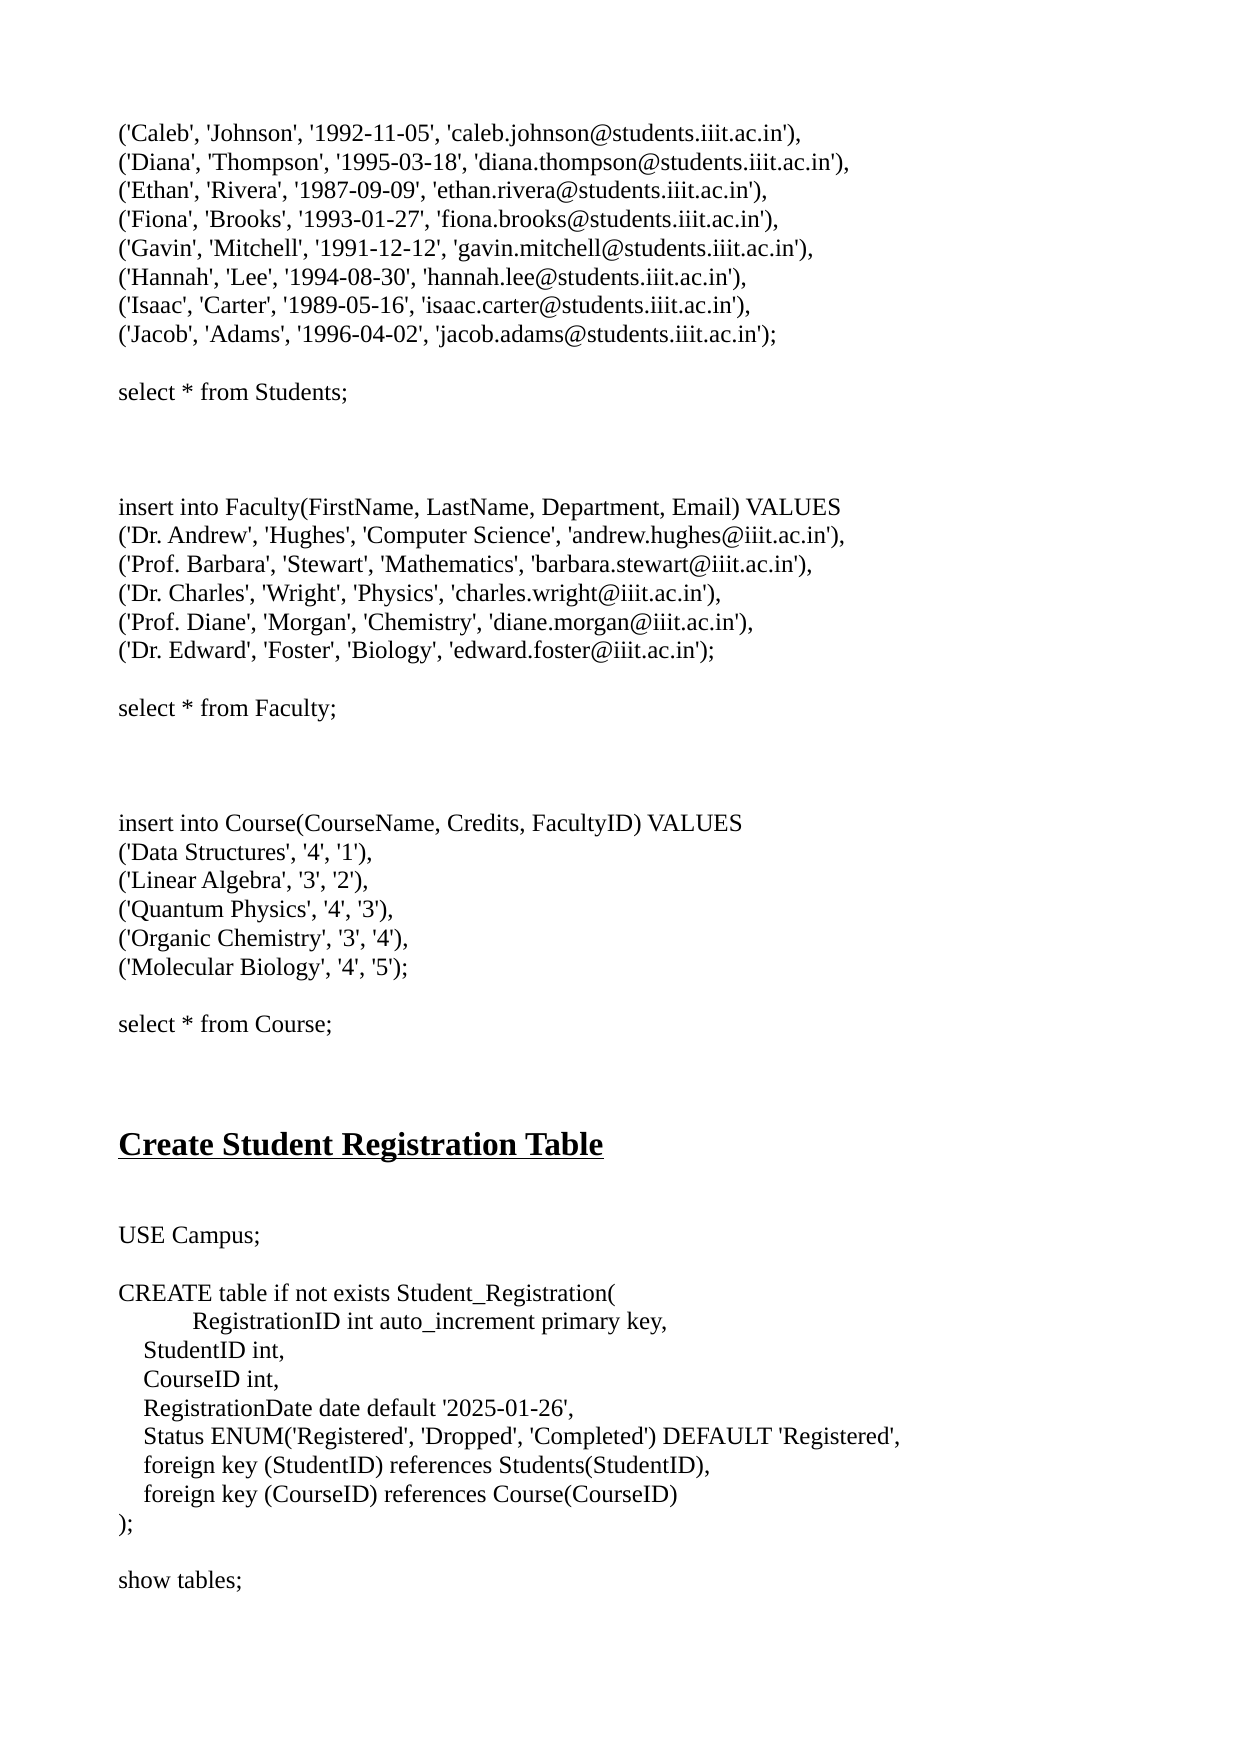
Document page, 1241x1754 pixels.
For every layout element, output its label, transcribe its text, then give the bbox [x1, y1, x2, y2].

text CREATE table if not exists Student_Registration( [118, 1278, 1122, 1306]
text ('Dr. Charles', 'Wright', 'Physics', 'charles.wright@iiit.ac.in'), [118, 578, 1122, 607]
text insert into Course(CourseName, Credits, FacultyID) VALUES [118, 808, 1122, 837]
text ('Jacob', 'Adams', '1996-04-02', 'jacob.adams@students.iiit.ac.in'); [118, 319, 1122, 348]
text Create Student Registration Table [118, 1124, 1122, 1163]
text ('Caleb', 'Johnson', '1992-11-05', 'caleb.johnson@students.iiit.ac.in'), [118, 118, 1122, 147]
text show tables; [118, 1565, 1122, 1594]
text Status ENUM('Registered', 'Dropped', 'Completed') DEFAULT 'Registered', [118, 1421, 1122, 1450]
text CourseID int, [118, 1364, 1122, 1393]
text foreign key (CourseID) references Course(CourseID) [118, 1479, 1122, 1508]
text RegistrationID int auto_increment primary key, [118, 1306, 1122, 1335]
text ('Prof. Barbara', 'Stewart', 'Mathematics', 'barbara.stewart@iiit.ac.in'), [118, 549, 1122, 578]
text RegistrationDate date default '2025-01-26', [118, 1393, 1122, 1421]
text ('Data Structures', '4', '1'), [118, 837, 1122, 866]
text ('Quantum Physics', '4', '3'), [118, 894, 1122, 923]
text ('Gavin', 'Mitchell', '1991-12-12', 'gavin.mitchell@students.iiit.ac.in'), [118, 233, 1122, 262]
text foreign key (StudentID) references Students(StudentID), [118, 1450, 1122, 1479]
text ('Diana', 'Thompson', '1995-03-18', 'diana.thompson@students.iiit.ac.in'), [118, 147, 1122, 176]
text ('Prof. Diane', 'Morgan', 'Chemistry', 'diane.morgan@iiit.ac.in'), [118, 607, 1122, 636]
text ('Molecular Biology', '4', '5'); [118, 952, 1122, 981]
text USE Campus; [118, 1220, 1122, 1249]
text select * from Students; [118, 377, 1122, 406]
text ('Fiona', 'Brooks', '1993-01-27', 'fiona.brooks@students.iiit.ac.in'), [118, 204, 1122, 233]
text StudentID int, [118, 1335, 1122, 1364]
text ('Dr. Edward', 'Foster', 'Biology', 'edward.foster@iiit.ac.in'); [118, 636, 1122, 664]
text ('Ethan', 'Rivera', '1987-09-09', 'ethan.rivera@students.iiit.ac.in'), [118, 176, 1122, 204]
text ('Organic Chemistry', '3', '4'), [118, 923, 1122, 952]
text ('Linear Algebra', '3', '2'), [118, 866, 1122, 894]
text select * from Course; [118, 1009, 1122, 1038]
text ('Isaac', 'Carter', '1989-05-16', 'isaac.carter@students.iiit.ac.in'), [118, 291, 1122, 319]
text ('Dr. Andrew', 'Hughes', 'Computer Science', 'andrew.hughes@iiit.ac.in'), [118, 521, 1122, 549]
text insert into Faculty(FirstName, LastName, Department, Email) VALUES [118, 492, 1122, 521]
text select * from Faculty; [118, 693, 1122, 722]
text ); [118, 1508, 1122, 1536]
text ('Hannah', 'Lee', '1994-08-30', 'hannah.lee@students.iiit.ac.in'), [118, 262, 1122, 291]
